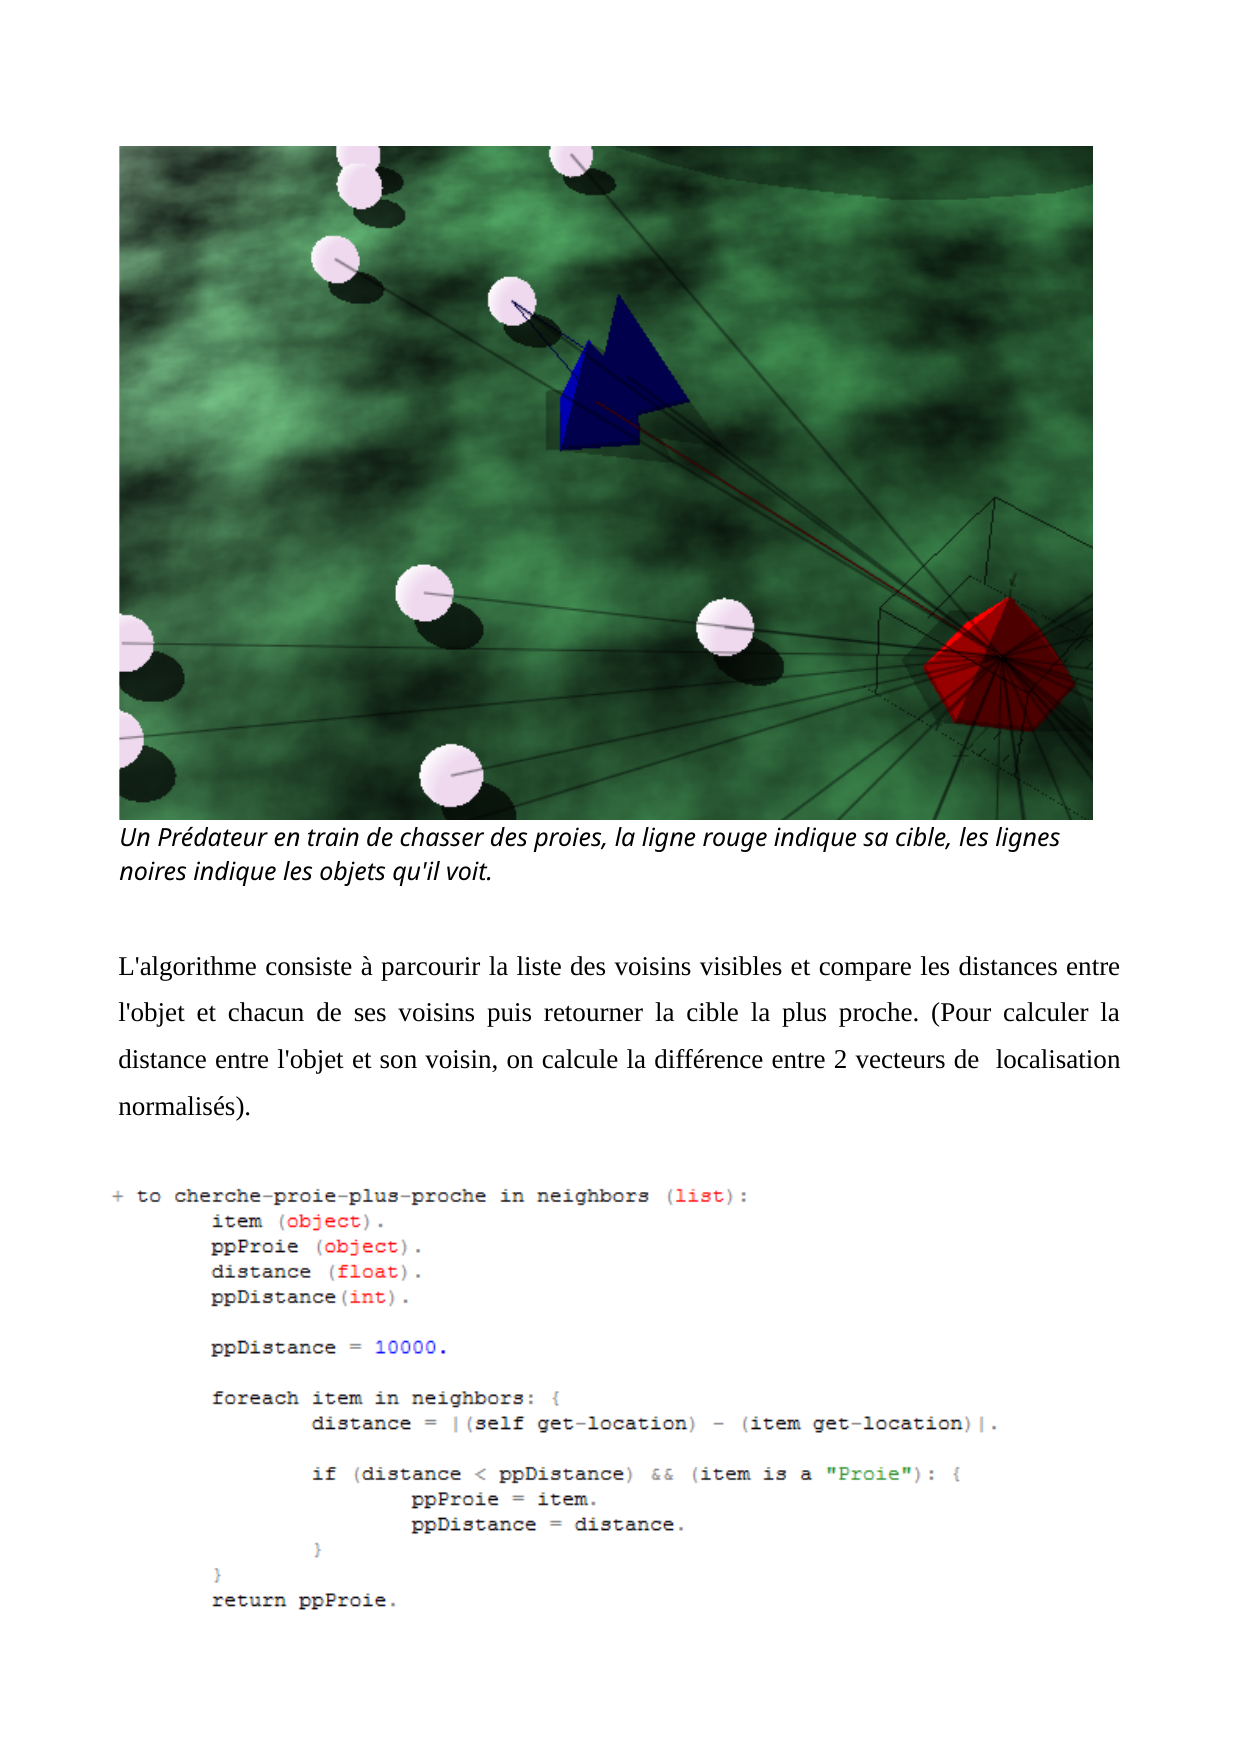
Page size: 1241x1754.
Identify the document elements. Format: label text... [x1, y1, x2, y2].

text Un Prédateur en train de chasser des proies, la ligne rouge indique sa cible, les lignes noires indique les objets qu'il voit. [119, 820, 1093, 888]
text L'algorithme consiste à parcourir la liste des voisins visibles et compare les distances entre l'objet et chacun de ses voisins puis retourner la cible la plus proche. (Pour calculer la distance entre l'objet et son voisin, on calcule la différence entre 2 vecteurs de localisation normalisés). [118, 950, 1122, 1121]
